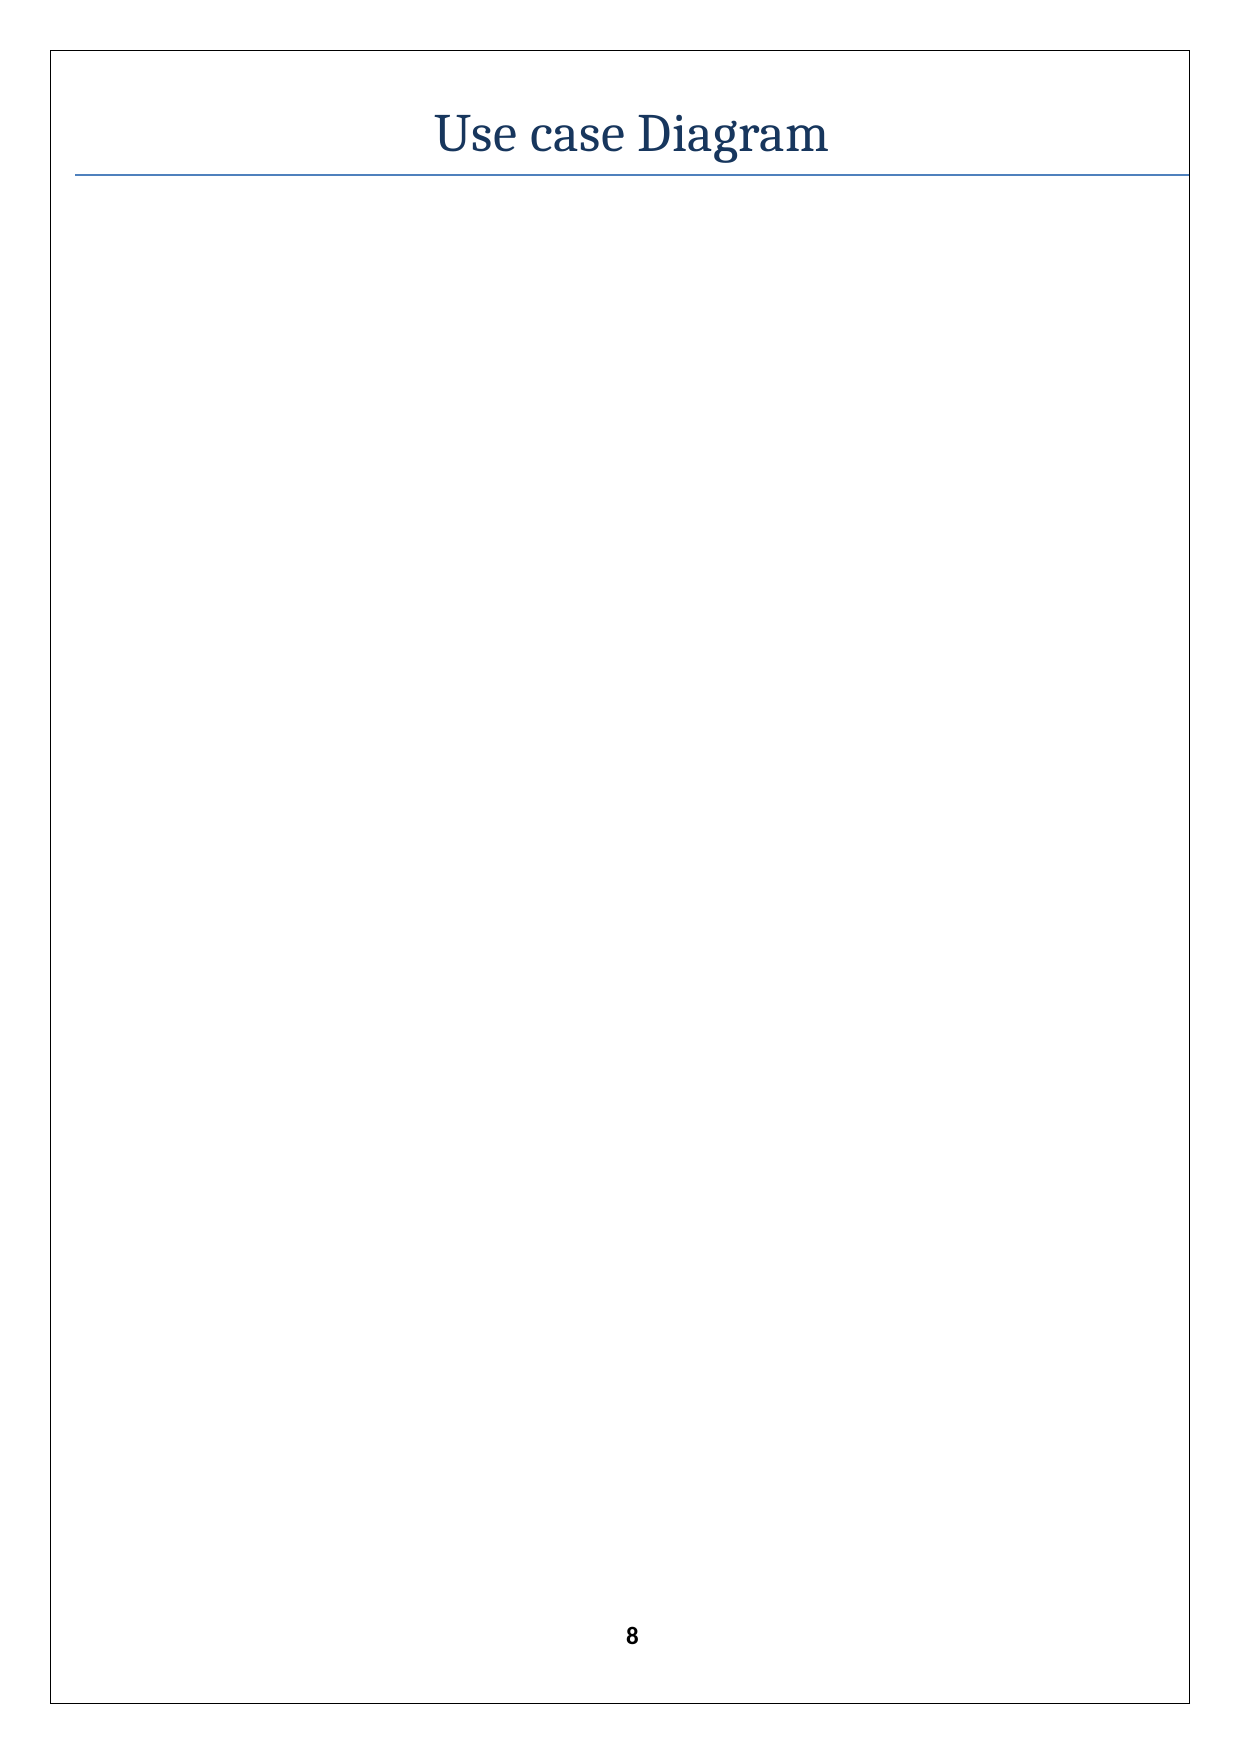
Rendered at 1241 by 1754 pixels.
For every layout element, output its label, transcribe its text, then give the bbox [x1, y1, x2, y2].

title Use case Diagram [75, 103, 1189, 174]
